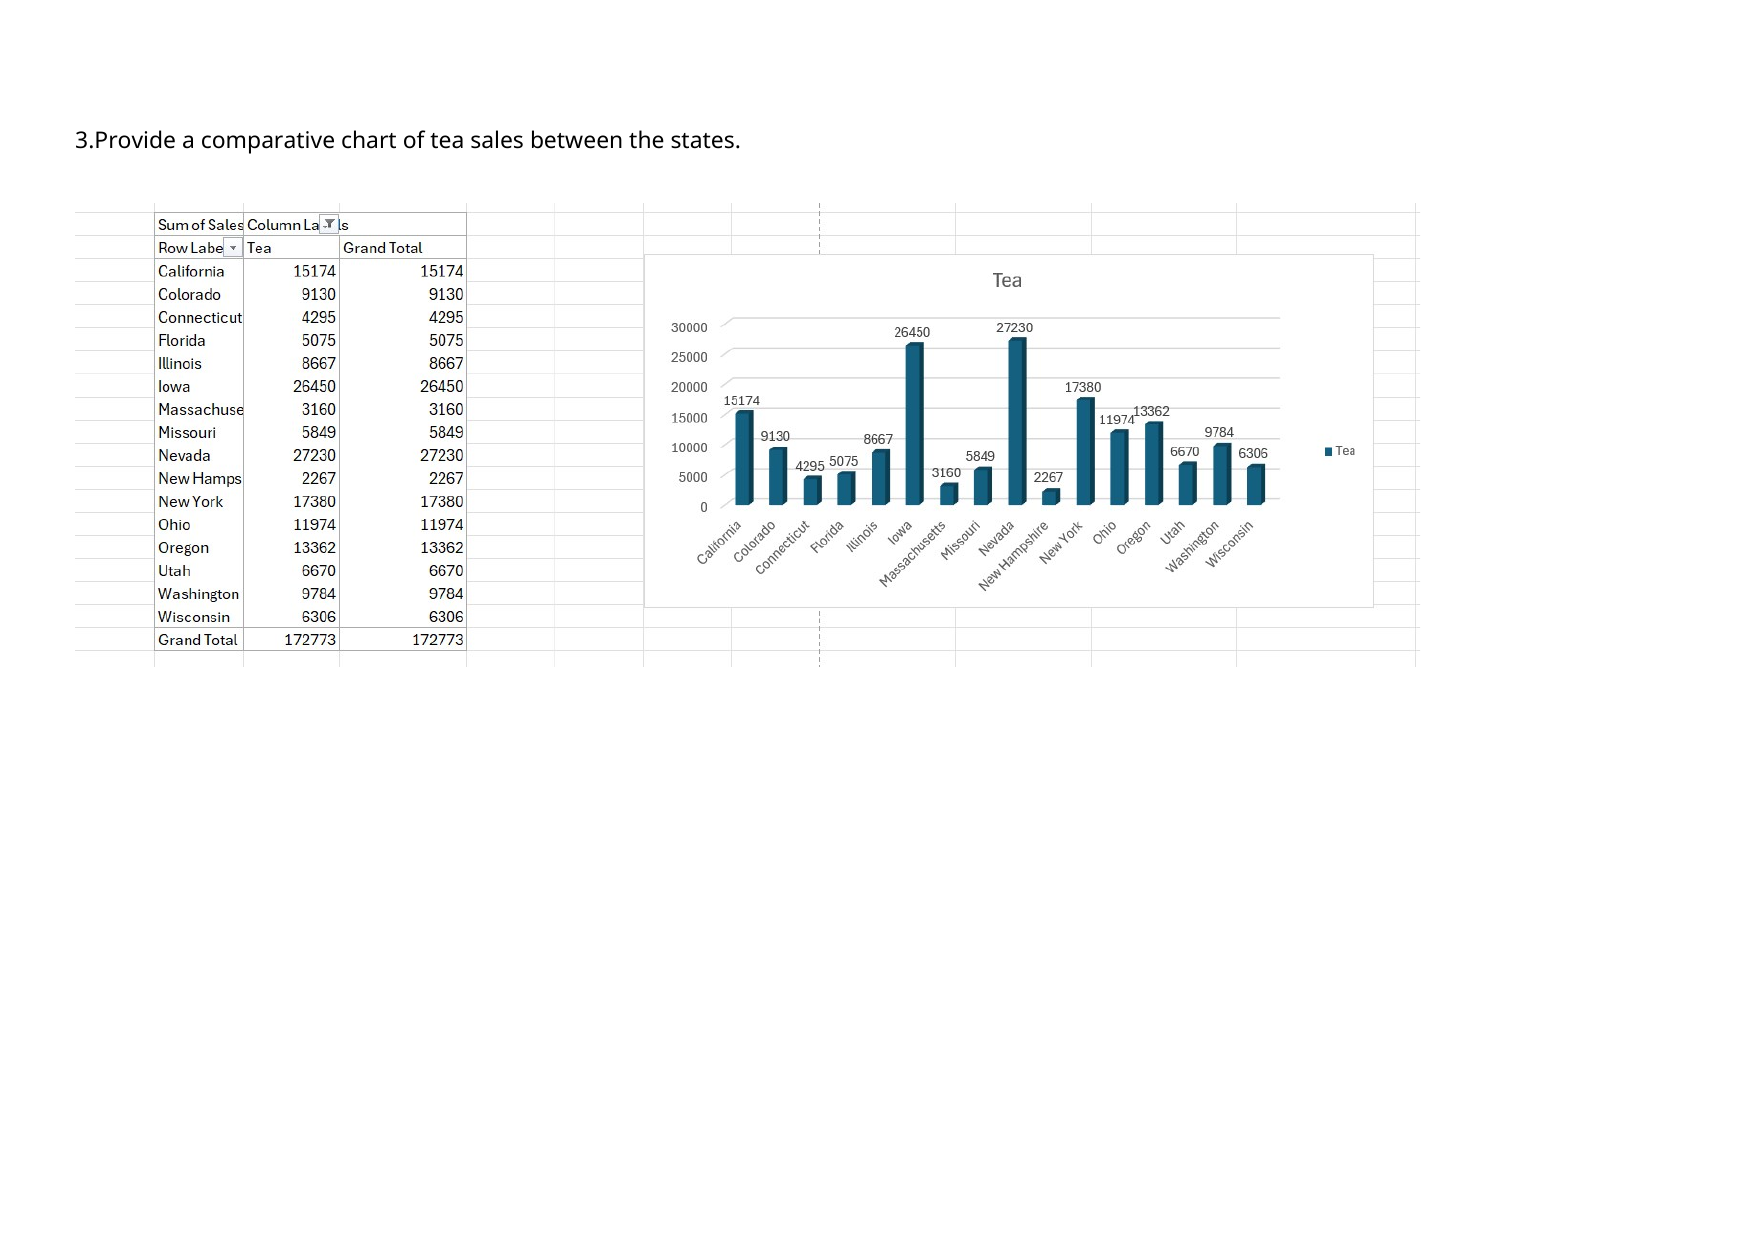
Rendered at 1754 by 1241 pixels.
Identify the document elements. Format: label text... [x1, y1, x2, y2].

text 3.Provide a comparative chart of tea sales between the states. [75, 124, 1679, 155]
